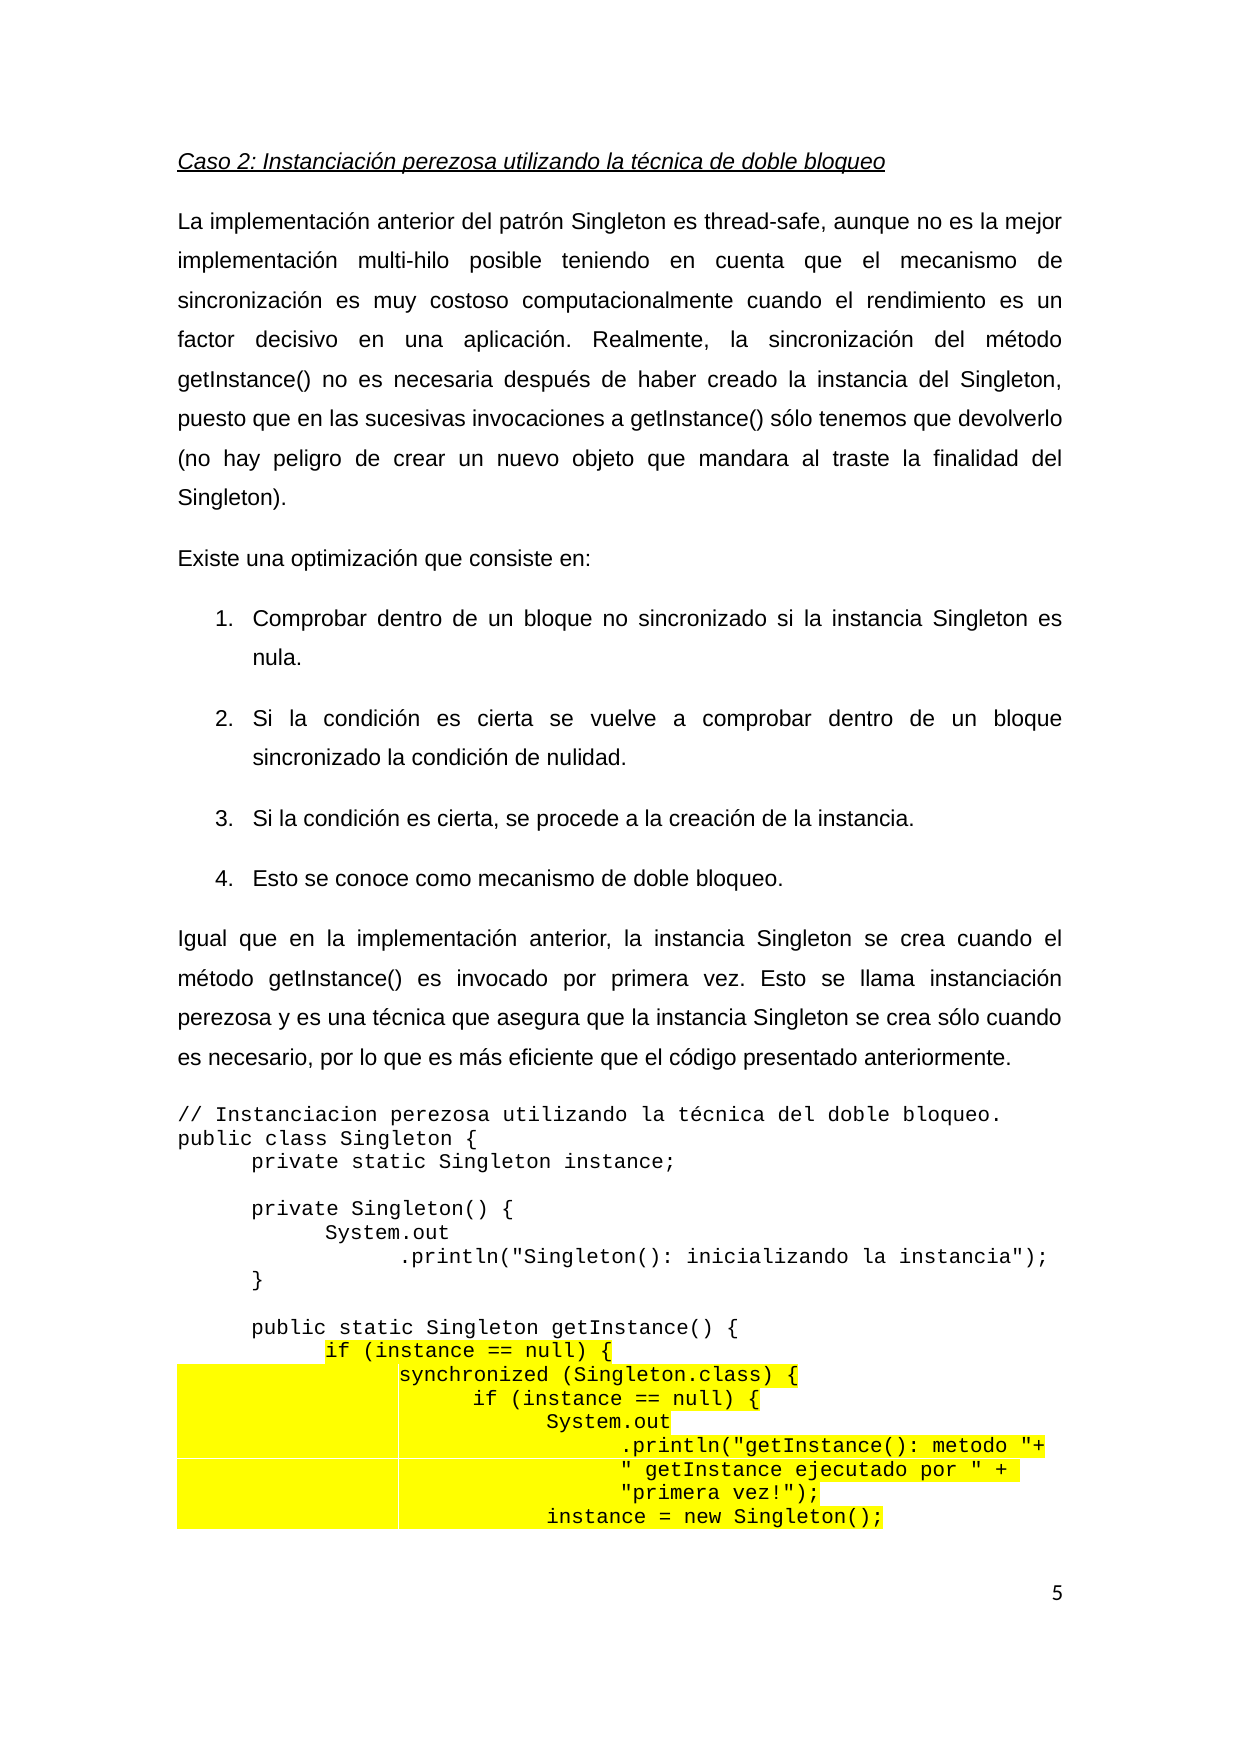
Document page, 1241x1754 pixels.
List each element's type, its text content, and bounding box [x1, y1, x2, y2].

text " getInstance ejecutado por " + [177, 1458, 1063, 1482]
text instance = new Singleton(); [177, 1506, 1063, 1529]
text .println("getInstance(): metodo "+ [177, 1435, 1063, 1458]
text } [177, 1269, 1063, 1293]
text Caso 2: Instanciación perezosa utilizando la técnica de doble bloqueo [177, 148, 1063, 174]
text synchronized (Singleton.class) { [177, 1364, 1063, 1388]
list Esto se conoce como mecanismo de doble bloqueo. [215, 865, 1063, 891]
text public static Singleton getInstance() { [177, 1317, 1063, 1340]
text if (instance == null) { [177, 1388, 1063, 1411]
list Comprobar dentro de un bloque no sincronizado si la instancia Singleton es nula. [215, 605, 1063, 671]
text La implementación anterior del patrón Singleton es thread-safe, aunque no es la mejor implementación multi-hilo posible teniendo en cuenta que el mecanismo de sincronización es muy costoso computacionalmente cuando el rendimiento es un factor decisivo en una aplicación. Realmente, la sincronización del método getInstance() no es necesaria después de haber creado la instancia del Singleton, puesto que en las sucesivas invocaciones a getInstance() sólo tenemos que devolverlo (no hay peligro de crear un nuevo objeto que mandara al traste la finalidad del Singleton). [177, 208, 1063, 511]
text public class Singleton { [177, 1127, 1063, 1151]
text "primera vez!"); [177, 1482, 1063, 1506]
list Si la condición es cierta, se procede a la creación de la instancia. [215, 804, 1063, 831]
text System.out [177, 1411, 1063, 1435]
text private Singleton() { [177, 1198, 1063, 1222]
text private static Singleton instance; [177, 1151, 1063, 1175]
list Si la condición es cierta se vuelve a comprobar dentro de un bloque sincronizado la condición de nulidad. [215, 705, 1063, 771]
text System.out [177, 1222, 1063, 1246]
text // Instanciacion perezosa utilizando la técnica del doble bloqueo. [177, 1104, 1063, 1127]
text if (instance == null) { [177, 1340, 1063, 1364]
text Existe una optimización que consiste en: [177, 544, 1063, 571]
text .println("Singleton(): inicializando la instancia"); [177, 1246, 1063, 1269]
text Igual que en la implementación anterior, la instancia Singleton se crea cuando el método getInstance() es invocado por primera vez. Esto se llama instanciación perezosa y es una técnica que asegura que la instancia Singleton se crea sólo cuando es necesario, por lo que es más eficiente que el código presentado anteriormente. [177, 925, 1063, 1070]
